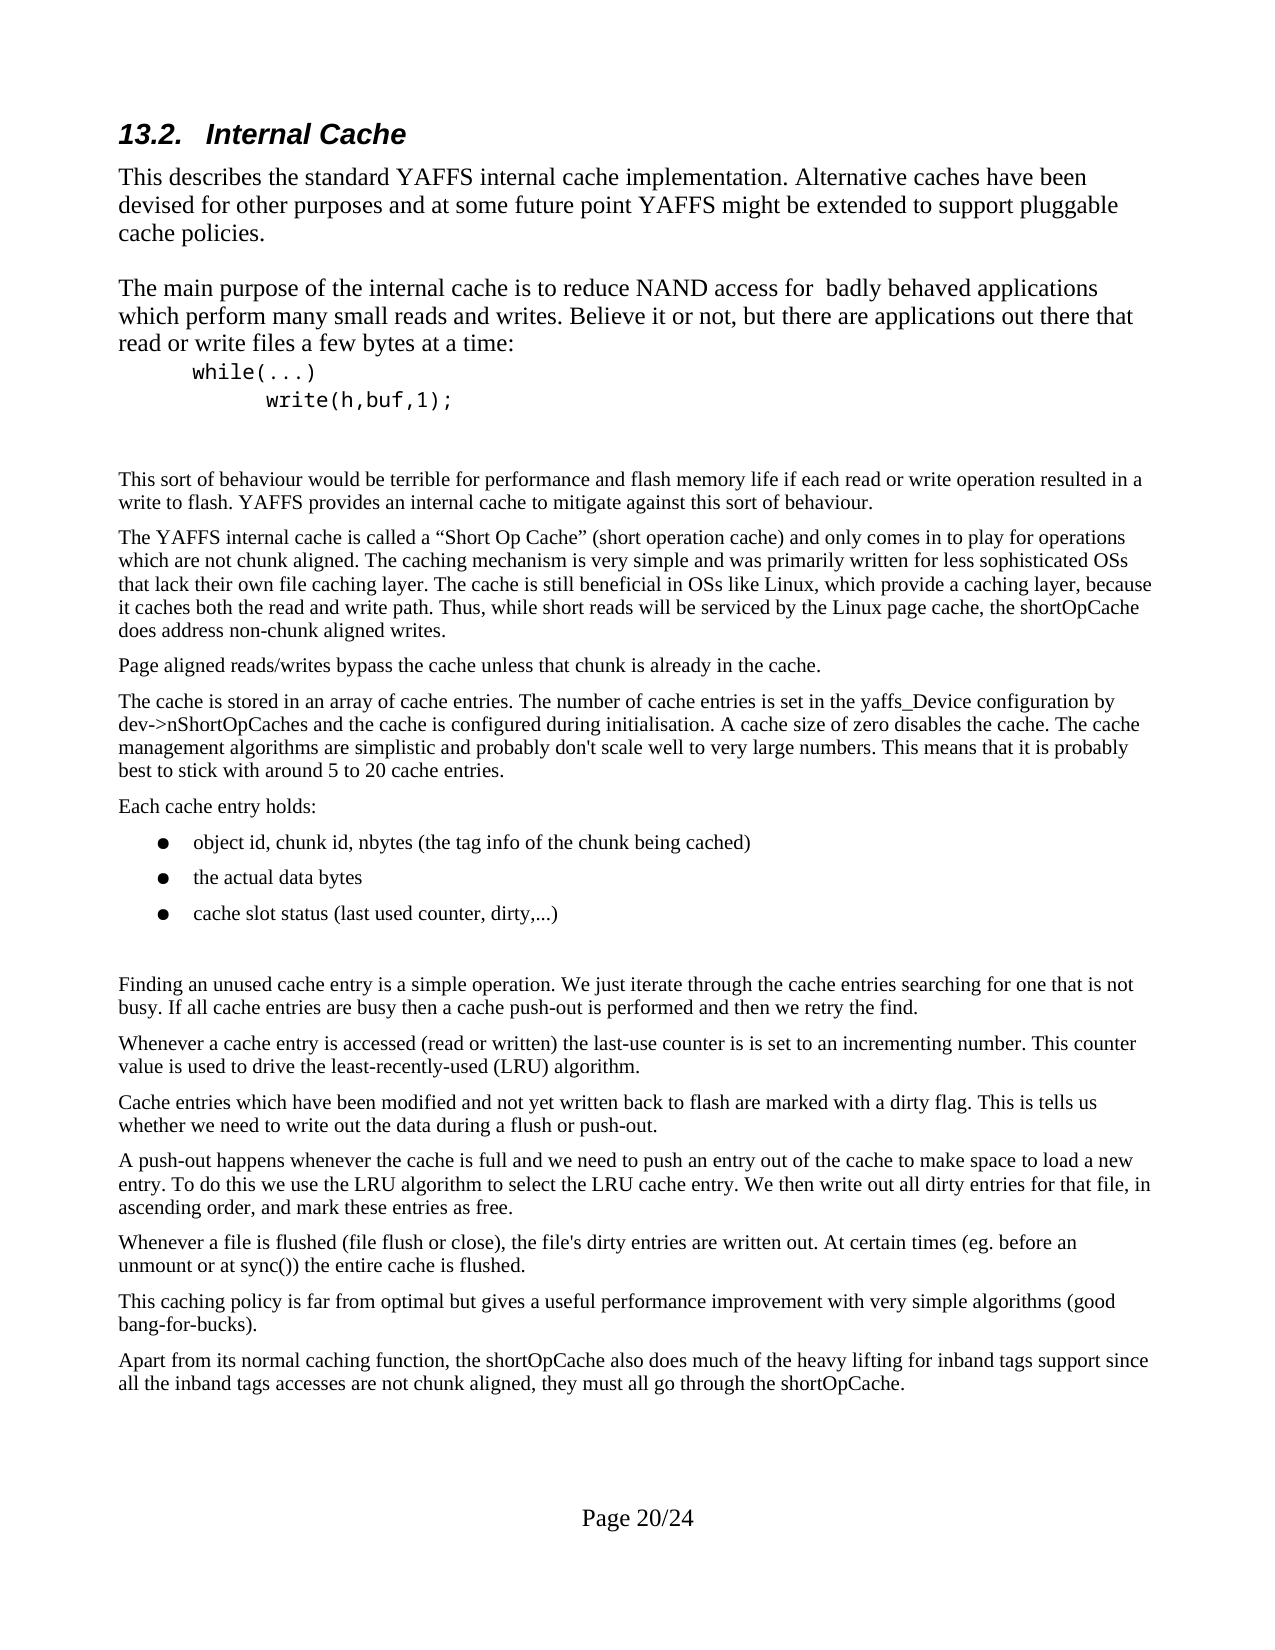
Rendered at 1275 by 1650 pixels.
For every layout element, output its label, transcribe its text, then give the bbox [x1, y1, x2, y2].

text The cache is stored in an array of cache entries. The number of cache entries is set in the yaffs_Device configuration by dev->nShortOpCaches and the cache is configured during initialisation. A cache size of zero disables the cache. The cache management algorithms are simplistic and probably don't scale well to very large numbers. This means that it is probably best to stick with around 5 to 20 cache entries. [118, 690, 1157, 782]
list the actual data bytes [156, 866, 1157, 889]
text Page aligned reads/writes bypass the cache unless that chunk is already in the cache. [118, 654, 1157, 677]
text This describes the standard YAFFS internal cache implementation. Alternative caches have been devised for other purposes and at some future point YAFFS might be extended to support pluggable cache policies. [118, 163, 1157, 246]
text Each cache entry holds: [118, 795, 1157, 818]
list object id, chunk id, nbytes (the tag info of the chunk being cached) [156, 831, 1157, 854]
text Whenever a cache entry is accessed (read or written) the last-use counter is is set to an incrementing number. This counter value is used to drive the least-recently-used (LRU) algorithm. [118, 1032, 1157, 1078]
text Whenever a file is flushed (file flush or close), the file's dirty entries are written out. At certain times (eg. before an unmount or at sync()) the entire cache is flushed. [118, 1231, 1157, 1277]
list cache slot status (last used counter, dirty,...) [156, 902, 1157, 925]
text Finding an unused cache entry is a simple operation. We just iterate through the cache entries searching for one that is not busy. If all cache entries are busy then a cache push-out is performed and then we retry the find. [118, 973, 1157, 1019]
text while(...) write(h,buf,1); [192, 357, 1157, 414]
text A push-out happens whenever the cache is full and we need to push an entry out of the cache to make space to load a new entry. To do this we use the LRU algorithm to select the LRU cache entry. We then write out all dirty entries for that file, in ascending order, and mark these entries as free. [118, 1149, 1157, 1219]
text Apart from its normal caching function, the shortOpCache also does much of the heavy lifting for inband tags support since all the inband tags accesses are not chunk aligned, they must all go through the shortOpCache. [118, 1349, 1157, 1395]
text The main purpose of the internal cache is to reduce NAND access for badly behaved applications which perform many small reads and writes. Believe it or not, but there are applications out there that read or write files a few bytes at a time: [118, 274, 1157, 357]
subtitle Internal Cache [118, 118, 1157, 151]
text This sort of behaviour would be terrible for performance and flash memory life if each read or write operation resulted in a write to flash. YAFFS provides an internal cache to mitigate against this sort of behaviour. [118, 467, 1157, 514]
text The YAFFS internal cache is called a “Short Op Cache” (short operation cache) and only comes in to play for operations which are not chunk aligned. The caching mechanism is very simple and was primarily written for less sophisticated OSs that lack their own file caching layer. The cache is still beneficial in OSs like Linux, which provide a caching layer, because it caches both the read and write path. Thus, while short reads will be serviced by the Linux page cache, the shortOpCache does address non-chunk aligned writes. [118, 526, 1157, 642]
text This caching policy is far from optimal but gives a useful performance improvement with very simple algorithms (good bang-for-bucks). [118, 1290, 1157, 1336]
text Cache entries which have been modified and not yet written back to flash are marked with a dirty flag. This is tells us whether we need to write out the data during a flush or push-out. [118, 1091, 1157, 1137]
